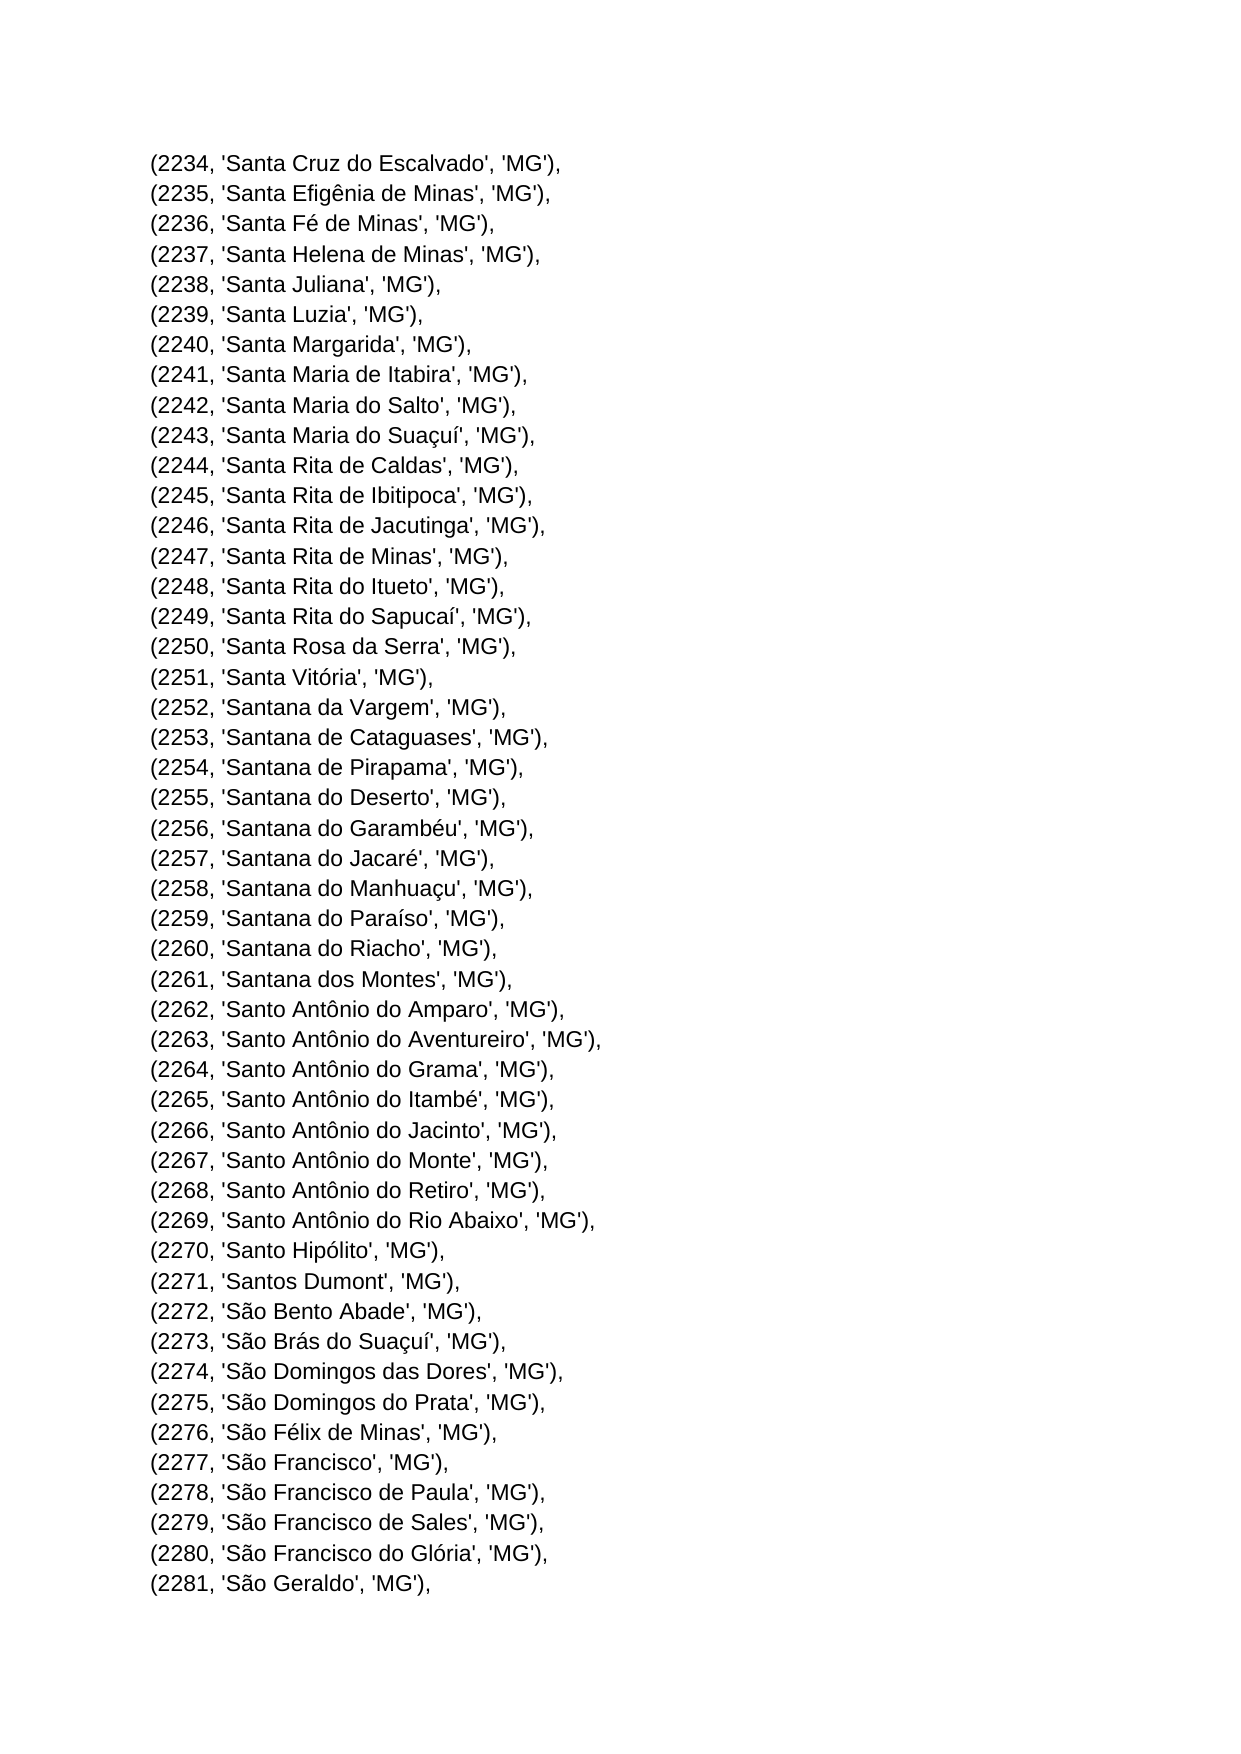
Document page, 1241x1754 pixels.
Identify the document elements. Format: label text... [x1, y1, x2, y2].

text (2255, 'Santana do Deserto', 'MG'), [150, 784, 1090, 811]
text (2253, 'Santana de Cataguases', 'MG'), [150, 724, 1090, 750]
text (2238, 'Santa Juliana', 'MG'), [150, 271, 1090, 297]
text (2281, 'São Geraldo', 'MG'), [150, 1570, 1090, 1596]
text (2239, 'Santa Luzia', 'MG'), [150, 301, 1090, 327]
text (2265, 'Santo Antônio do Itambé', 'MG'), [150, 1086, 1090, 1113]
text (2249, 'Santa Rita do Sapucaí', 'MG'), [150, 603, 1090, 629]
text (2272, 'São Bento Abade', 'MG'), [150, 1298, 1090, 1324]
text (2276, 'São Félix de Minas', 'MG'), [150, 1419, 1090, 1445]
text (2234, 'Santa Cruz do Escalvado', 'MG'), [150, 150, 1090, 176]
text (2237, 'Santa Helena de Minas', 'MG'), [150, 241, 1090, 267]
text (2279, 'São Francisco de Sales', 'MG'), [150, 1509, 1090, 1536]
text (2240, 'Santa Margarida', 'MG'), [150, 331, 1090, 358]
text (2280, 'São Francisco do Glória', 'MG'), [150, 1539, 1090, 1566]
text (2257, 'Santana do Jacaré', 'MG'), [150, 845, 1090, 871]
text (2263, 'Santo Antônio do Aventureiro', 'MG'), [150, 1026, 1090, 1052]
text (2260, 'Santana do Riacho', 'MG'), [150, 935, 1090, 962]
text (2235, 'Santa Efigênia de Minas', 'MG'), [150, 180, 1090, 207]
text (2261, 'Santana dos Montes', 'MG'), [150, 966, 1090, 992]
text (2259, 'Santana do Paraíso', 'MG'), [150, 905, 1090, 932]
text (2277, 'São Francisco', 'MG'), [150, 1449, 1090, 1475]
text (2242, 'Santa Maria do Salto', 'MG'), [150, 392, 1090, 418]
text (2251, 'Santa Vitória', 'MG'), [150, 663, 1090, 690]
text (2278, 'São Francisco de Paula', 'MG'), [150, 1479, 1090, 1506]
text (2243, 'Santa Maria do Suaçuí', 'MG'), [150, 422, 1090, 448]
text (2273, 'São Brás do Suaçuí', 'MG'), [150, 1328, 1090, 1354]
text (2245, 'Santa Rita de Ibitipoca', 'MG'), [150, 482, 1090, 509]
text (2247, 'Santa Rita de Minas', 'MG'), [150, 543, 1090, 569]
text (2250, 'Santa Rosa da Serra', 'MG'), [150, 633, 1090, 660]
text (2264, 'Santo Antônio do Grama', 'MG'), [150, 1056, 1090, 1083]
text (2246, 'Santa Rita de Jacutinga', 'MG'), [150, 512, 1090, 539]
text (2252, 'Santana da Vargem', 'MG'), [150, 694, 1090, 720]
text (2269, 'Santo Antônio do Rio Abaixo', 'MG'), [150, 1207, 1090, 1234]
text (2244, 'Santa Rita de Caldas', 'MG'), [150, 452, 1090, 478]
text (2236, 'Santa Fé de Minas', 'MG'), [150, 210, 1090, 237]
text (2267, 'Santo Antônio do Monte', 'MG'), [150, 1147, 1090, 1173]
text (2271, 'Santos Dumont', 'MG'), [150, 1268, 1090, 1294]
text (2241, 'Santa Maria de Itabira', 'MG'), [150, 361, 1090, 388]
text (2248, 'Santa Rita do Itueto', 'MG'), [150, 573, 1090, 599]
text (2262, 'Santo Antônio do Amparo', 'MG'), [150, 996, 1090, 1022]
text (2270, 'Santo Hipólito', 'MG'), [150, 1237, 1090, 1264]
text (2268, 'Santo Antônio do Retiro', 'MG'), [150, 1177, 1090, 1203]
text (2275, 'São Domingos do Prata', 'MG'), [150, 1388, 1090, 1415]
text (2254, 'Santana de Pirapama', 'MG'), [150, 754, 1090, 781]
text (2258, 'Santana do Manhuaçu', 'MG'), [150, 875, 1090, 901]
text (2256, 'Santana do Garambéu', 'MG'), [150, 814, 1090, 841]
text (2266, 'Santo Antônio do Jacinto', 'MG'), [150, 1117, 1090, 1143]
text (2274, 'São Domingos das Dores', 'MG'), [150, 1358, 1090, 1385]
